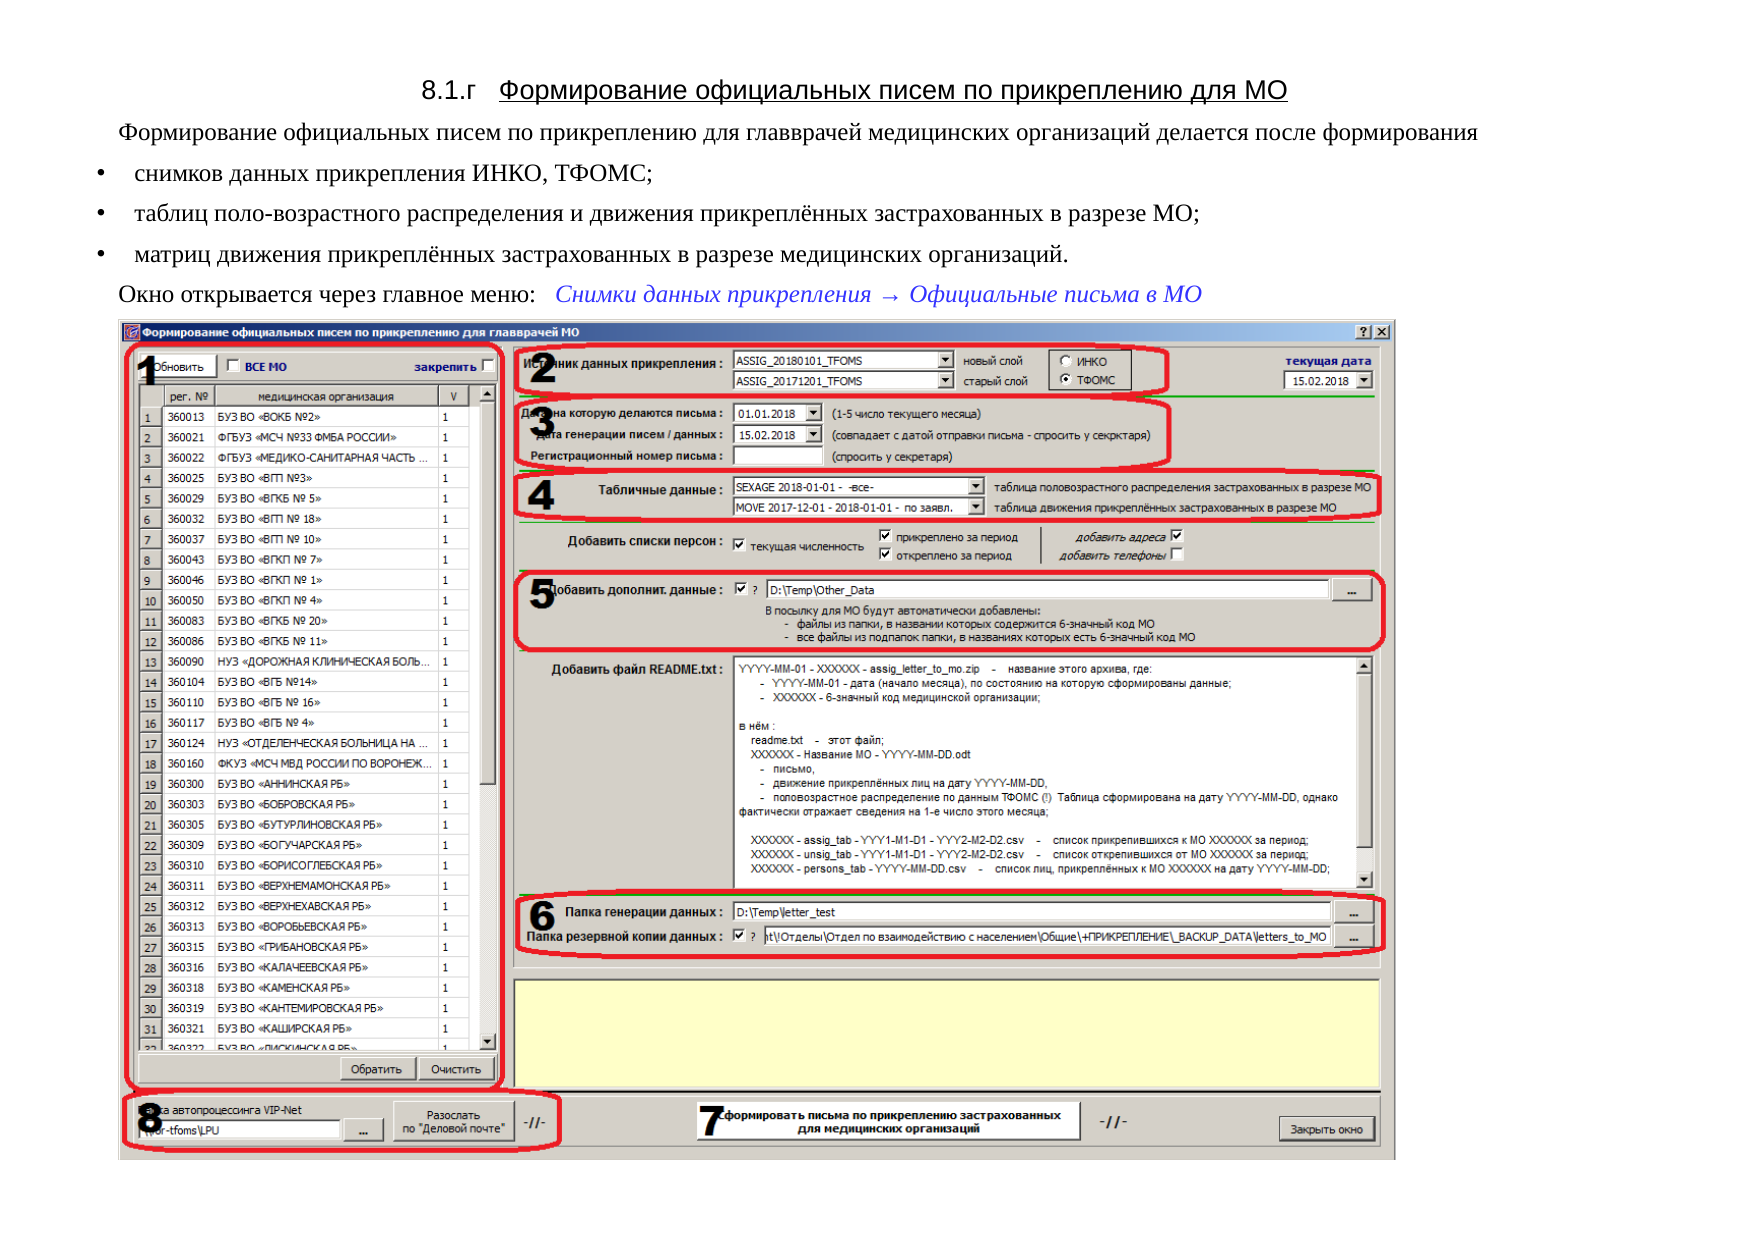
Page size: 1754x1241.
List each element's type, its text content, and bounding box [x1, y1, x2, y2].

subtitle Формирование официальных писем по прикреплению для МО [191, 74, 1518, 105]
list снимков данных прикрепления ИНКО, ТФОМС; [97, 158, 1695, 187]
list таблиц поло-возрастного распределения и движения прикреплённых застрахованных в разрезе МО; [97, 198, 1695, 227]
text Окно открывается через главное меню: Снимки данных прикрепления → Официальные письма в МО [59, 279, 1695, 308]
text Формирование официальных писем по прикреплению для главврачей медицинских организаций делается после формирования [59, 117, 1695, 146]
list матриц движения прикреплённых застрахованных в разрезе медицинских организаций. [97, 239, 1695, 267]
